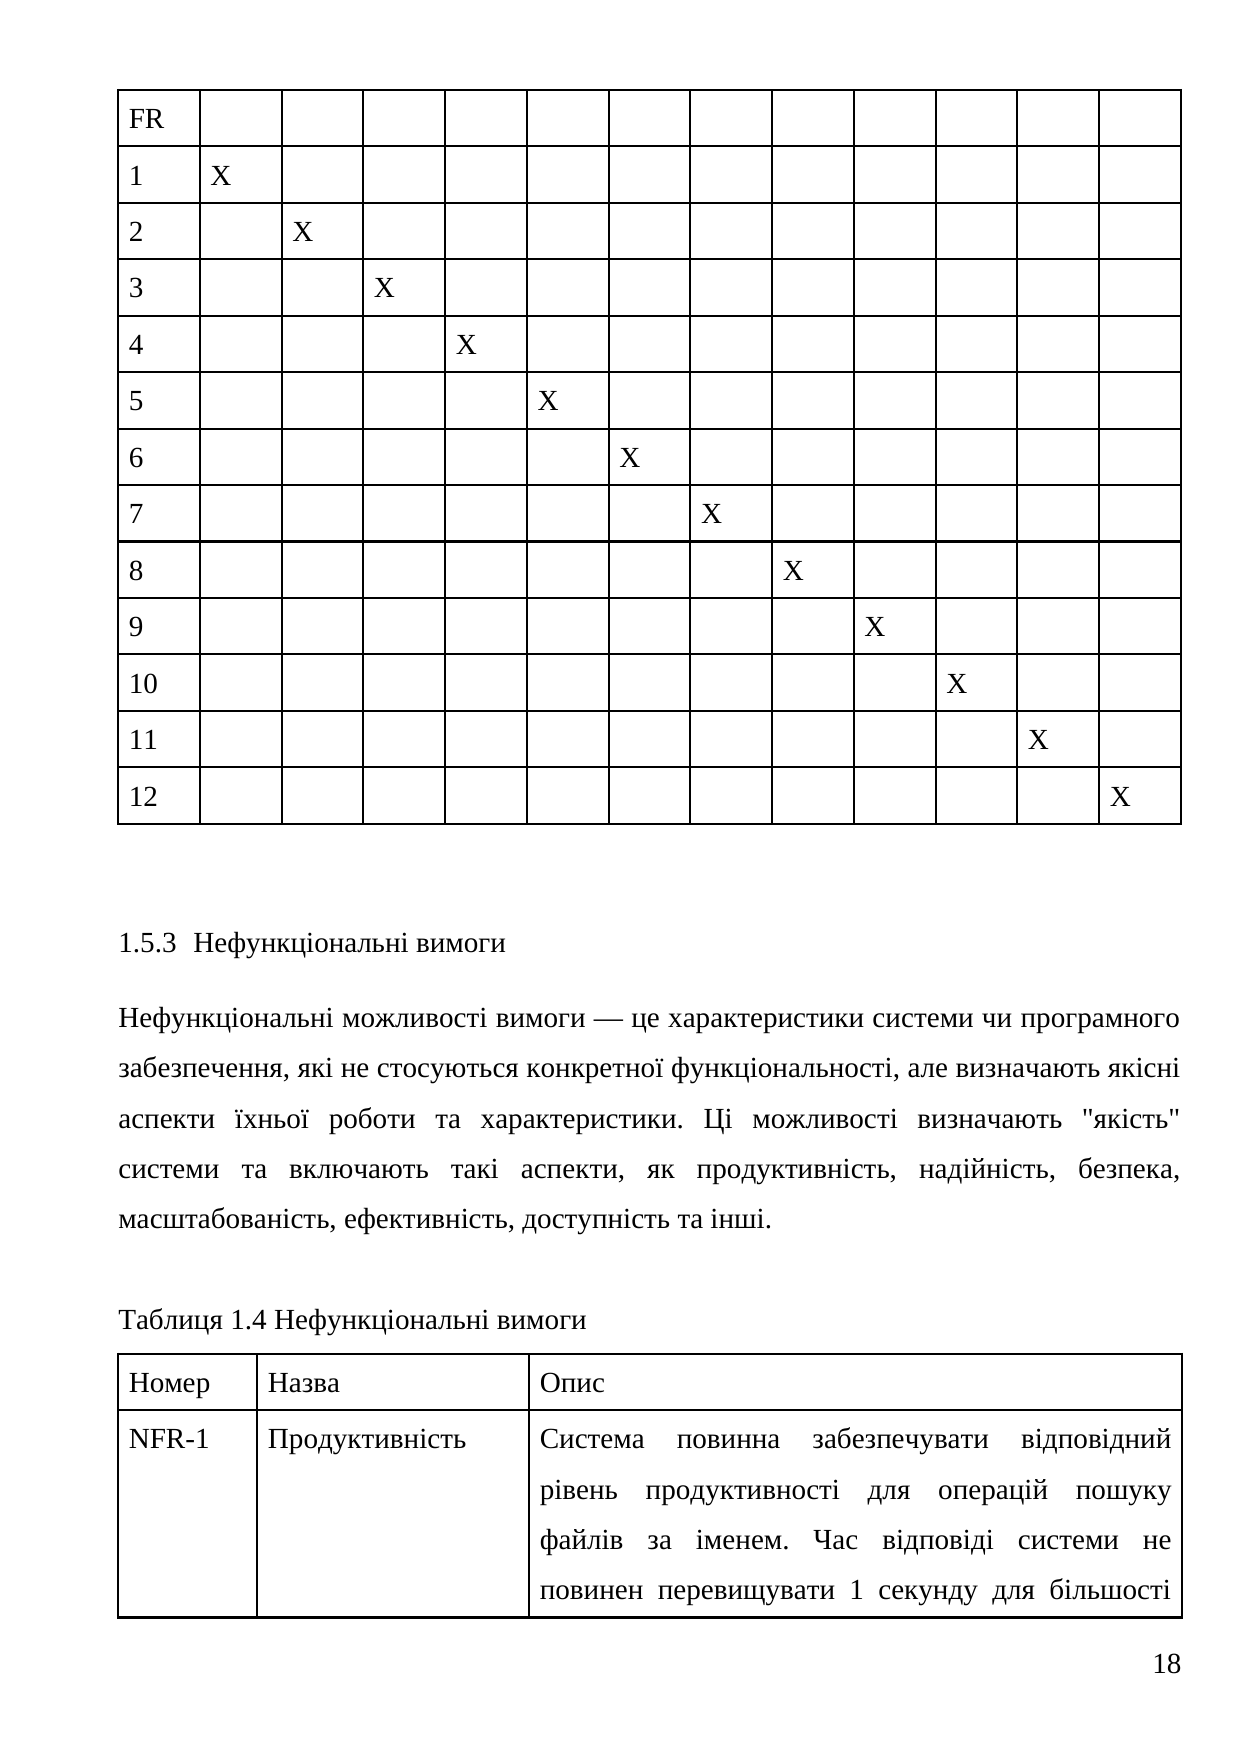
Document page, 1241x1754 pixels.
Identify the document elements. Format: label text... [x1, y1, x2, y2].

table_cell [283, 655, 362, 710]
table_header FR [119, 91, 199, 145]
table_cell [201, 430, 281, 484]
table_cell [691, 655, 771, 710]
table_cell [446, 486, 526, 540]
table_cell [446, 543, 526, 597]
table_cell [1100, 317, 1180, 371]
table_cell [937, 373, 1016, 427]
table_cell [1018, 430, 1098, 484]
table_cell [773, 373, 853, 427]
table_cell [773, 430, 853, 484]
table_cell [364, 430, 444, 484]
table_cell [283, 712, 362, 766]
table_header [937, 91, 1016, 145]
table_cell [528, 486, 608, 540]
table_cell [773, 599, 853, 653]
table_cell [446, 260, 526, 314]
table_cell NFR-1 [119, 1411, 256, 1616]
table_header Номер [119, 1355, 256, 1409]
table_cell [691, 712, 771, 766]
table_header [528, 91, 608, 145]
table_cell [528, 147, 608, 202]
table_cell [773, 486, 853, 540]
table_cell [691, 599, 771, 653]
table_cell [610, 204, 689, 258]
table_cell [1100, 486, 1180, 540]
table_cell [610, 543, 689, 597]
table_cell [1100, 655, 1180, 710]
subtitle Нефункціональні вимоги [118, 925, 1181, 958]
text Нефункціональні можливості вимоги — це характеристики системи чи програмного забезпечення, які не стосуються конкретної функціональності, але визначають якісні аспекти їхньої роботи та характеристики. Ці можливості визначають "якість" системи та включають такі аспекти, як продуктивність, надійність, безпека, масштабованість, ефективність, доступність та інші. [118, 1000, 1181, 1235]
table_cell [855, 147, 935, 202]
table_cell 1 [119, 147, 199, 202]
table_cell [364, 147, 444, 202]
table_cell X [691, 486, 771, 540]
table_cell 12 [119, 768, 199, 823]
table_cell [364, 317, 444, 371]
table_cell [937, 599, 1016, 653]
table_cell [937, 147, 1016, 202]
table_cell X [283, 204, 362, 258]
table_cell X [446, 317, 526, 371]
table_cell [773, 204, 853, 258]
table_cell [1018, 373, 1098, 427]
table_cell [283, 373, 362, 427]
table_cell [283, 486, 362, 540]
table_cell [446, 599, 526, 653]
table_cell [855, 260, 935, 314]
table_cell 3 [119, 260, 199, 314]
table_cell [528, 430, 608, 484]
table_header [446, 91, 526, 145]
table_cell 2 [119, 204, 199, 258]
table_cell [528, 317, 608, 371]
table_cell [201, 373, 281, 427]
table_cell [364, 204, 444, 258]
table_cell [528, 768, 608, 823]
table_cell [1100, 147, 1180, 202]
table_cell X [855, 599, 935, 653]
table_cell [1100, 373, 1180, 427]
table_cell [446, 712, 526, 766]
table_cell [1018, 599, 1098, 653]
table_cell [446, 768, 526, 823]
table_header Опис [530, 1355, 1181, 1409]
table_cell [610, 712, 689, 766]
table_cell [1100, 712, 1180, 766]
table_cell [201, 543, 281, 597]
table_cell [364, 599, 444, 653]
table_header [283, 91, 362, 145]
table_cell [855, 486, 935, 540]
table_cell [937, 543, 1016, 597]
table_cell [773, 317, 853, 371]
table_cell [528, 260, 608, 314]
table_cell [201, 486, 281, 540]
table_cell [1018, 317, 1098, 371]
table_cell [283, 430, 362, 484]
table_cell X [201, 147, 281, 202]
table_cell 11 [119, 712, 199, 766]
table_cell X [773, 543, 853, 597]
table_cell [364, 655, 444, 710]
table_cell [691, 768, 771, 823]
table_cell [855, 543, 935, 597]
table_cell 10 [119, 655, 199, 710]
table_cell X [528, 373, 608, 427]
table_header [364, 91, 444, 145]
table_cell [610, 599, 689, 653]
table_cell [283, 543, 362, 597]
table_cell Продуктивність [258, 1411, 528, 1616]
table_cell [937, 260, 1016, 314]
table_header [1018, 91, 1098, 145]
table_cell 9 [119, 599, 199, 653]
table_cell [691, 317, 771, 371]
table_cell [1018, 204, 1098, 258]
table_cell 4 [119, 317, 199, 371]
table_cell [610, 486, 689, 540]
table_cell [1018, 543, 1098, 597]
table_cell [855, 768, 935, 823]
table_cell [364, 373, 444, 427]
table_cell [691, 260, 771, 314]
table_cell [773, 260, 853, 314]
table_cell [446, 147, 526, 202]
table_cell X [937, 655, 1016, 710]
table_cell [1100, 599, 1180, 653]
table_cell [364, 543, 444, 597]
table_cell [855, 204, 935, 258]
table_cell [691, 373, 771, 427]
table_cell [773, 655, 853, 710]
table_cell [201, 260, 281, 314]
table_header Назва [258, 1355, 528, 1409]
table_cell [691, 147, 771, 202]
table_cell 5 [119, 373, 199, 427]
table_cell [937, 486, 1016, 540]
table_cell [1100, 430, 1180, 484]
table_cell [201, 204, 281, 258]
table_cell [610, 147, 689, 202]
table_cell [1100, 543, 1180, 597]
table_cell [364, 486, 444, 540]
table_cell [691, 543, 771, 597]
table_header [1100, 91, 1180, 145]
table_cell [937, 768, 1016, 823]
table_cell [855, 430, 935, 484]
table_cell [610, 655, 689, 710]
table_cell [201, 712, 281, 766]
table_header [855, 91, 935, 145]
table_cell [283, 317, 362, 371]
table_cell [283, 147, 362, 202]
table_cell [446, 373, 526, 427]
table_cell [364, 768, 444, 823]
table_cell Система повинна забезпечувати відповідний рівень продуктивності для операцій пошуку файлів за іменем. Час відповіді системи не повинен перевищувати 1 секунду для більшості [530, 1411, 1181, 1616]
table_cell [610, 373, 689, 427]
table_cell [937, 204, 1016, 258]
table_cell X [1018, 712, 1098, 766]
table_cell [201, 655, 281, 710]
table_cell [773, 712, 853, 766]
table_cell [937, 317, 1016, 371]
table_cell [691, 430, 771, 484]
table_cell [937, 712, 1016, 766]
table_cell [855, 317, 935, 371]
list Нефункціональні вимоги [118, 1302, 1181, 1336]
table_header [201, 91, 281, 145]
table_cell [446, 204, 526, 258]
table_cell [855, 712, 935, 766]
table_cell [1100, 204, 1180, 258]
table_header [773, 91, 853, 145]
table_cell [610, 317, 689, 371]
table_cell [691, 204, 771, 258]
table_cell [528, 712, 608, 766]
table_cell [201, 768, 281, 823]
table_cell [201, 599, 281, 653]
table_cell [283, 599, 362, 653]
table_cell [855, 655, 935, 710]
table_cell [773, 147, 853, 202]
table_cell [1018, 655, 1098, 710]
table_cell [1100, 260, 1180, 314]
table_cell [283, 260, 362, 314]
table_cell [528, 655, 608, 710]
table_cell [446, 430, 526, 484]
table_cell X [610, 430, 689, 484]
table_cell [364, 712, 444, 766]
table_header [691, 91, 771, 145]
table_cell [1018, 260, 1098, 314]
table_cell [446, 655, 526, 710]
table_header [610, 91, 689, 145]
table_cell X [364, 260, 444, 314]
table_cell [283, 768, 362, 823]
table_cell [528, 599, 608, 653]
table_cell [528, 204, 608, 258]
table_cell [773, 768, 853, 823]
table_cell X [1100, 768, 1180, 823]
table_cell [937, 430, 1016, 484]
table_cell [201, 317, 281, 371]
table_cell [1018, 147, 1098, 202]
table_cell [1018, 768, 1098, 823]
table_cell [855, 373, 935, 427]
table_cell [610, 768, 689, 823]
table_cell [528, 543, 608, 597]
table_cell 7 [119, 486, 199, 540]
table_cell [1018, 486, 1098, 540]
table_cell 6 [119, 430, 199, 484]
table_cell 8 [119, 543, 199, 597]
table_cell [610, 260, 689, 314]
